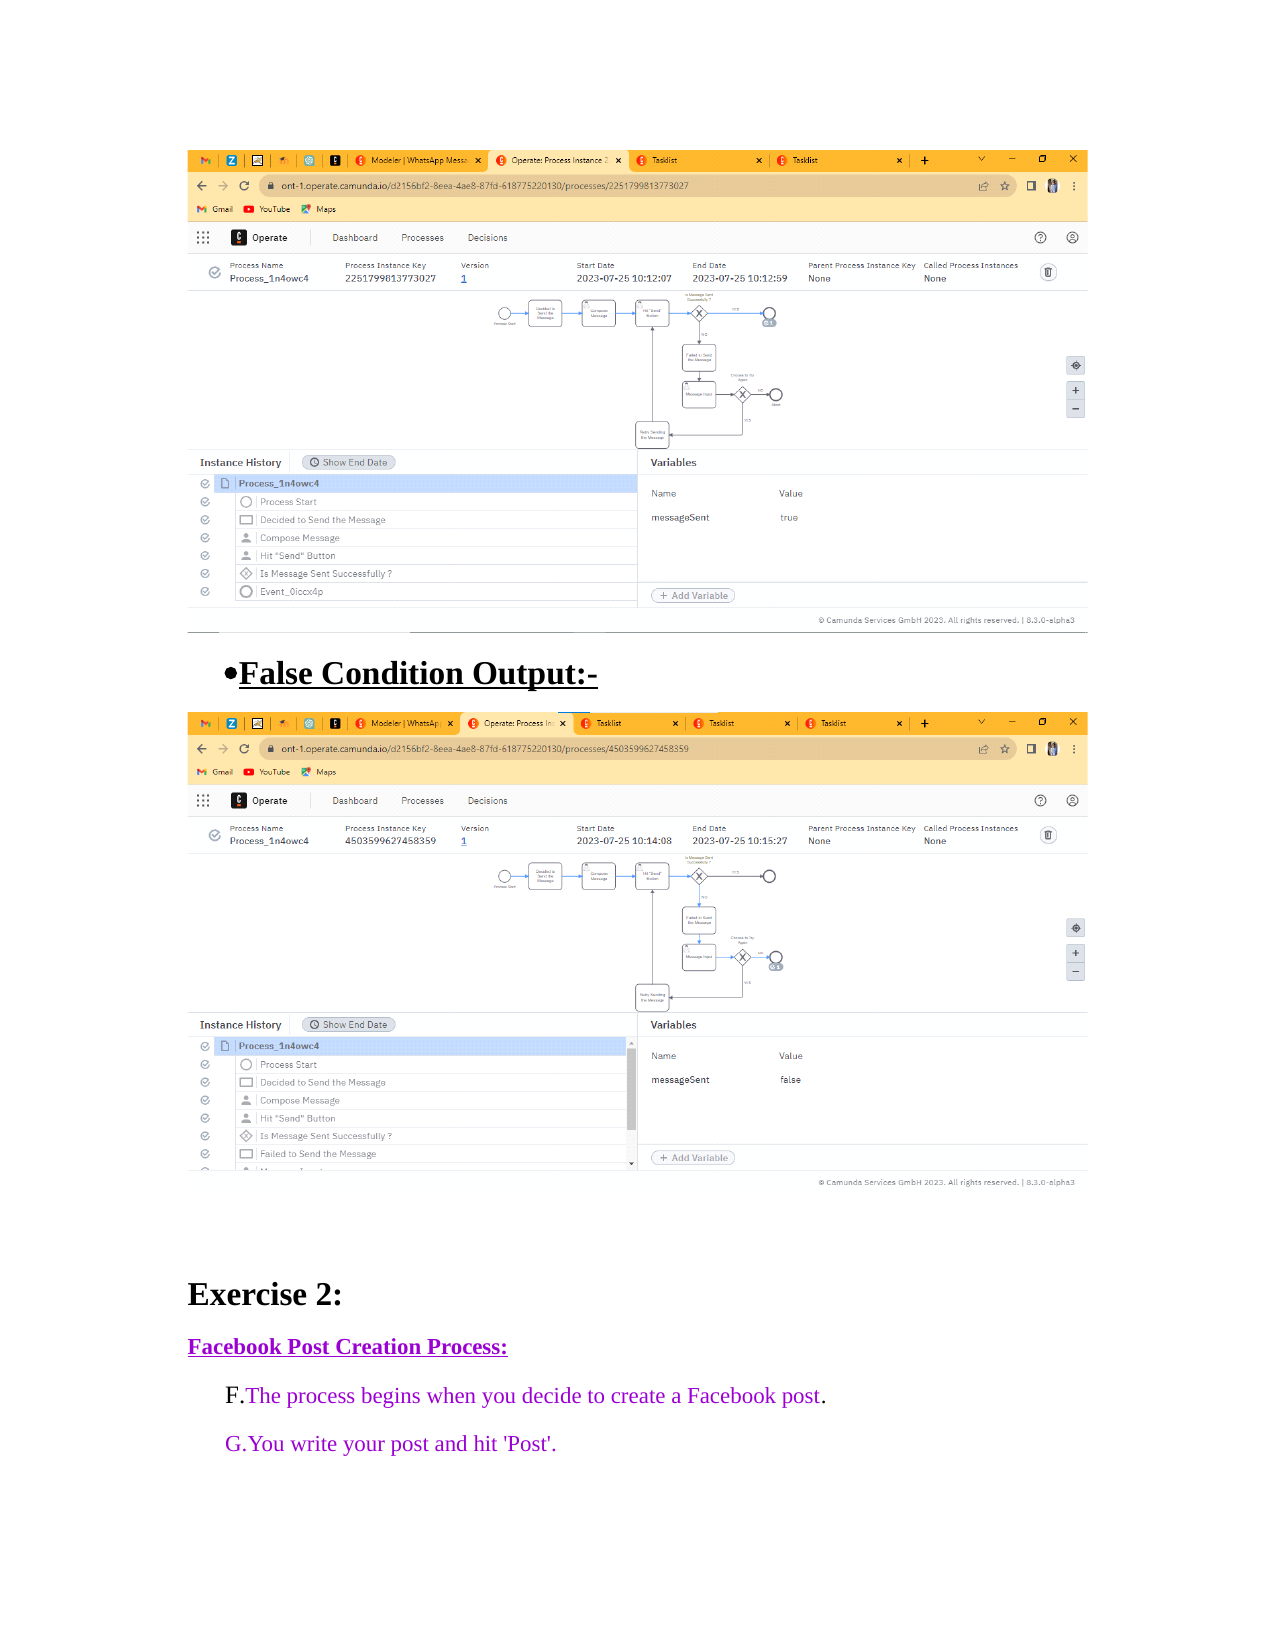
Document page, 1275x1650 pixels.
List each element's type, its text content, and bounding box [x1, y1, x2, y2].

list The process begins when you decide to create a Facebook post. [225, 1380, 1087, 1409]
text Facebook Post Creation Process: [187, 1333, 1087, 1359]
list False Condition Output:- [225, 654, 1087, 692]
list You write your post and hit 'Post'. [225, 1430, 1087, 1456]
text Exercise 2: [187, 1274, 1087, 1312]
